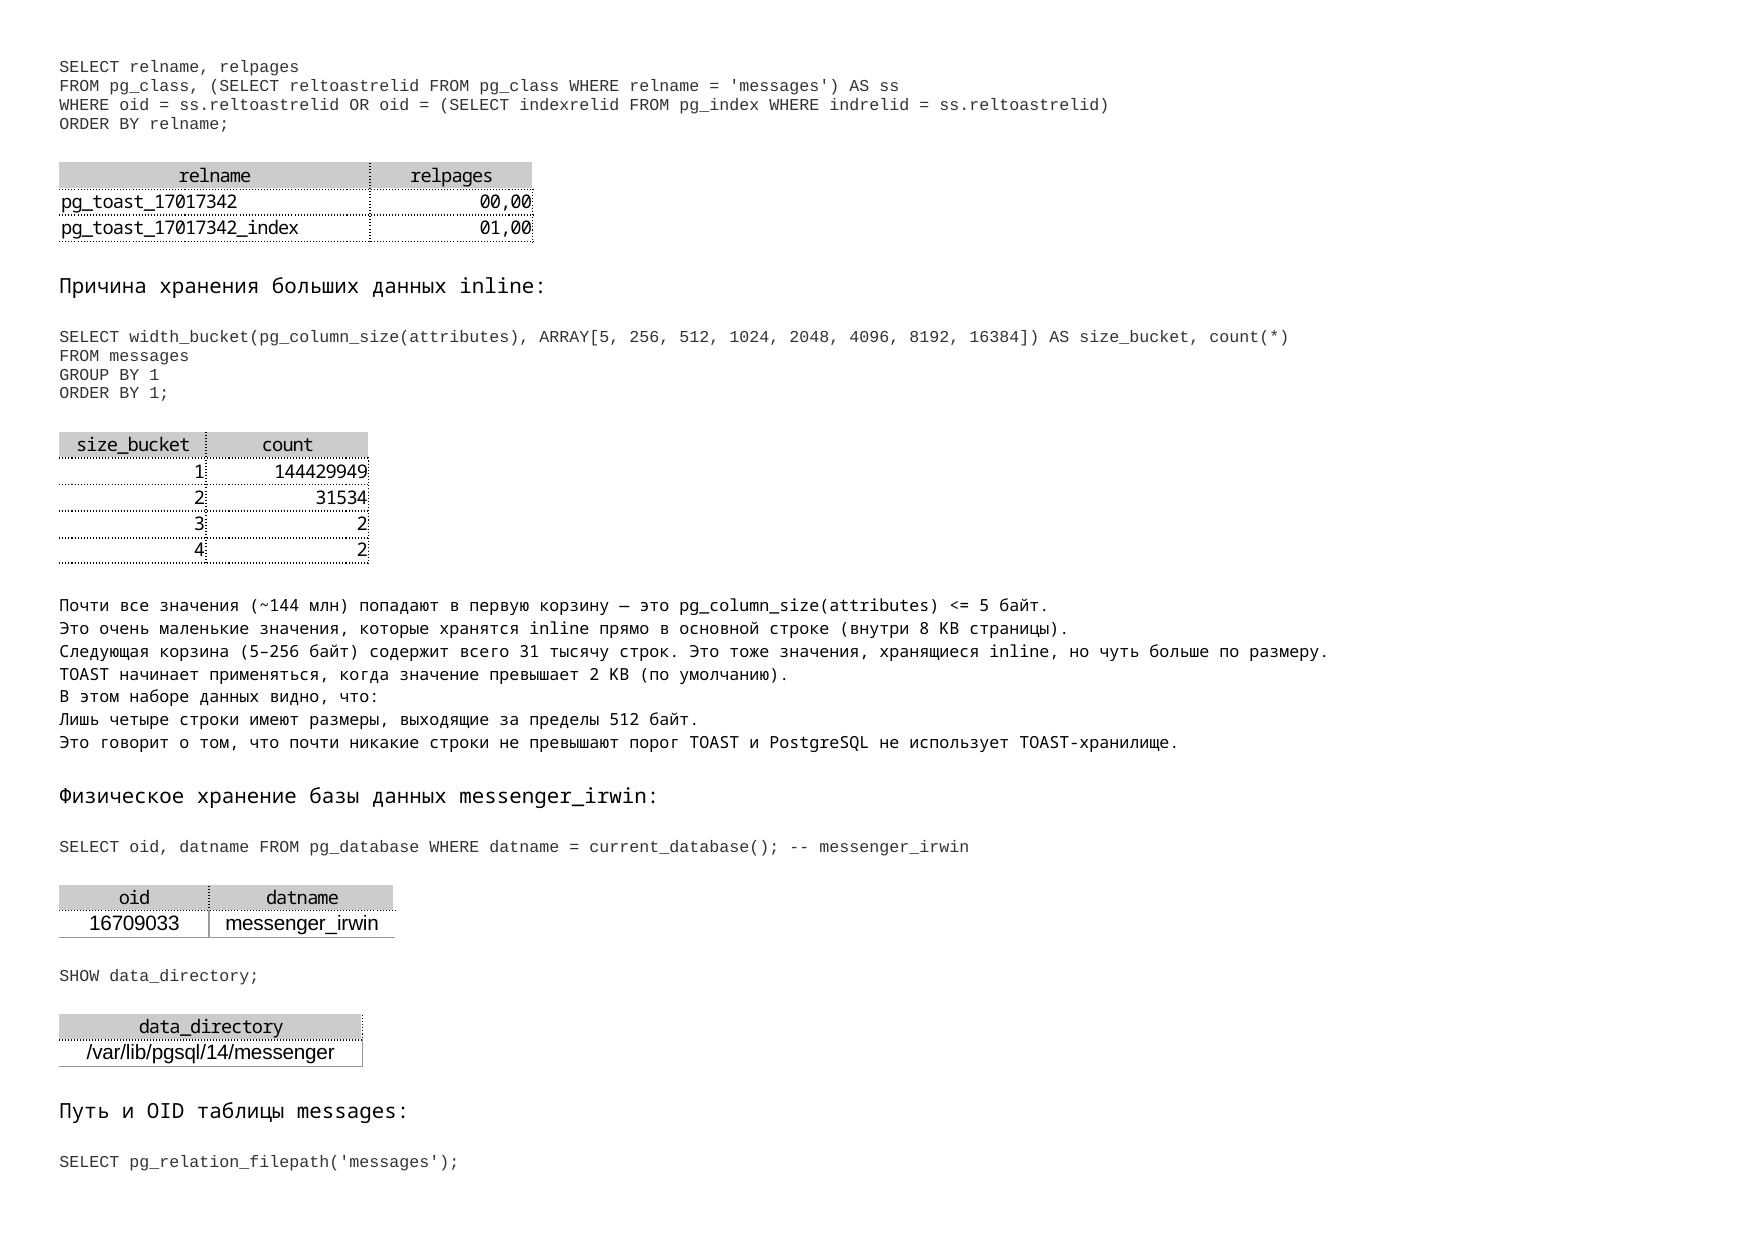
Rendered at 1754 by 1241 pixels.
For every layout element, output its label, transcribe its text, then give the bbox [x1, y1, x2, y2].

text SHOW data_directory; [59, 967, 1695, 986]
text Причина хранения больших данных inline: [59, 271, 1695, 300]
text Это говорит о том, что почти никакие строки не превышают порог TOAST и PostgreSQL не использует TOAST-хранилище. [59, 730, 1695, 753]
text Физическое хранение базы данных messenger_irwin: [59, 781, 1695, 810]
text WHERE oid = ss.reltoastrelid OR oid = (SELECT indexrelid FROM pg_index WHERE indrelid = ss.reltoastrelid) ORDER BY relname; [59, 97, 1695, 134]
text ORDER BY 1; [59, 385, 1695, 404]
text GROUP BY 1 [59, 366, 1695, 385]
text Это очень маленькие значения, которые хранятся inline прямо в основной строке (внутри 8 KB страницы). [59, 617, 1695, 639]
text Лишь четыре строки имеют размеры, выходящие за пределы 512 байт. [59, 708, 1695, 730]
text В этом наборе данных видно, что: [59, 685, 1695, 708]
text Почти все значения (~144 млн) попадают в первую корзину — это pg_column_size(attributes) <= 5 байт. [59, 594, 1695, 617]
text SELECT pg_relation_filepath('messages'); [59, 1153, 1695, 1172]
text Путь и OID таблицы messages: [59, 1097, 1695, 1125]
text TOAST начинает применяться, когда значение превышает 2 KB (по умолчанию). [59, 662, 1695, 685]
text SELECT relname, relpages FROM pg_class, (SELECT reltoastrelid FROM pg_class WHERE relname = 'messages') AS ss [59, 59, 1695, 97]
text Следующая корзина (5–256 байт) содержит всего 31 тысячу строк. Это тоже значения, хранящиеся inline, но чуть больше по размеру. [59, 639, 1695, 662]
text SELECT width_bucket(pg_column_size(attributes), ARRAY[5, 256, 512, 1024, 2048, 4096, 8192, 16384]) AS size_bucket, count(*) [59, 328, 1695, 347]
text SELECT oid, datname FROM pg_database WHERE datname = current_database(); -- messenger_irwin [59, 838, 1695, 857]
text FROM messages [59, 347, 1695, 366]
